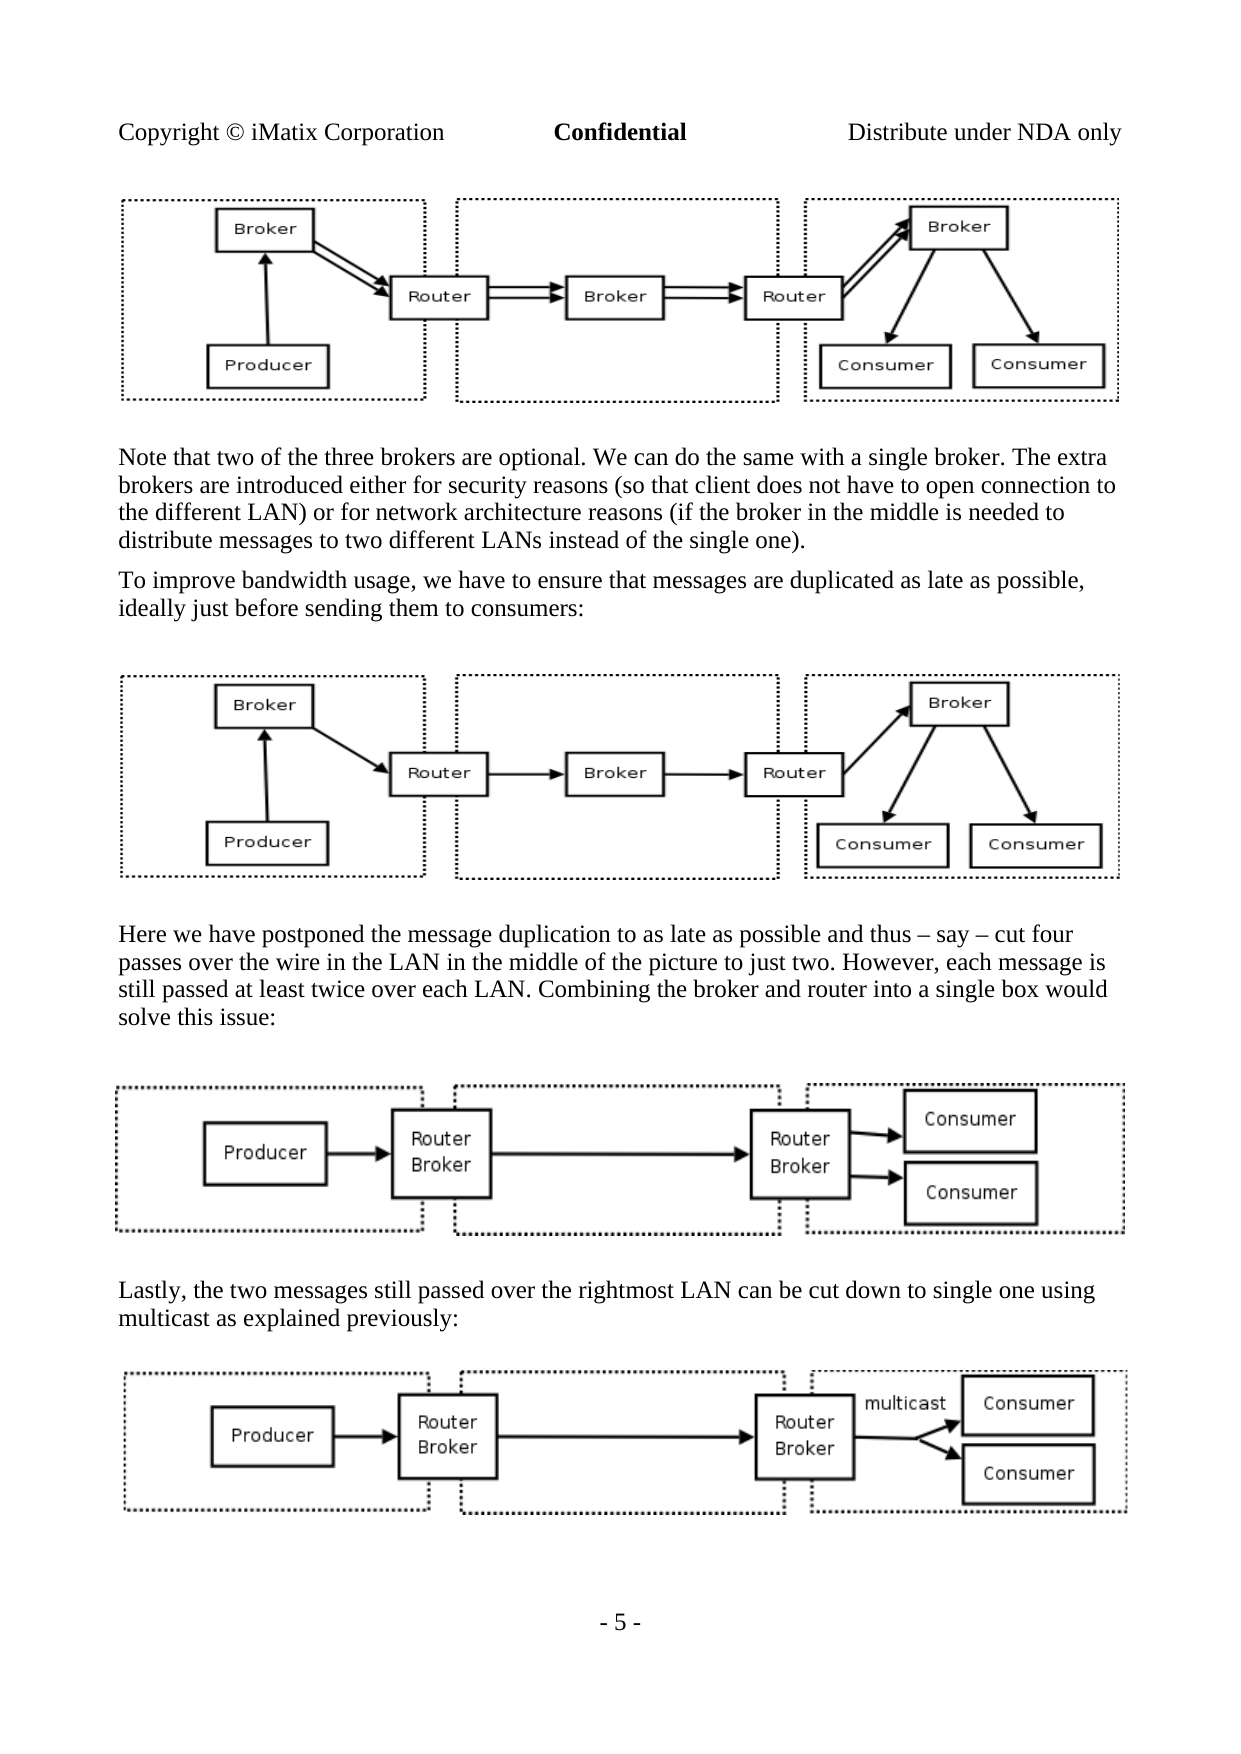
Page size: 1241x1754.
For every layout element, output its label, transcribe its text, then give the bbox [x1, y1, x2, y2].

picture [123, 1370, 1128, 1515]
text Here we have postponed the message duplication to as late as possible and thus – say – cut four passes over the wire in the LAN in the middle of the picture to just two. However, each message is still passed at least twice over each LAN. Combining the broker and router into a single box would solve this issue: [118, 920, 1122, 1031]
text Lastly, the two messages still passed over the rightmost LAN can be cut down to single one using multicast as explained previously: [118, 1276, 1122, 1331]
picture [115, 1083, 1125, 1236]
text To improve bandwidth usage, we have to ensure that messages are duplicated as late as possible, ideally just before sending them to consumers: [118, 566, 1122, 622]
picture [120, 674, 1120, 880]
picture [121, 198, 1119, 403]
text Note that two of the three brokers are optional. We can do the same with a single broker. The extra brokers are introduced either for security reasons (so that client does not have to open connection to the different LAN) or for network architecture reasons (if the broker in the middle is needed to distribute messages to two different LANs instead of the single one). [118, 443, 1122, 554]
